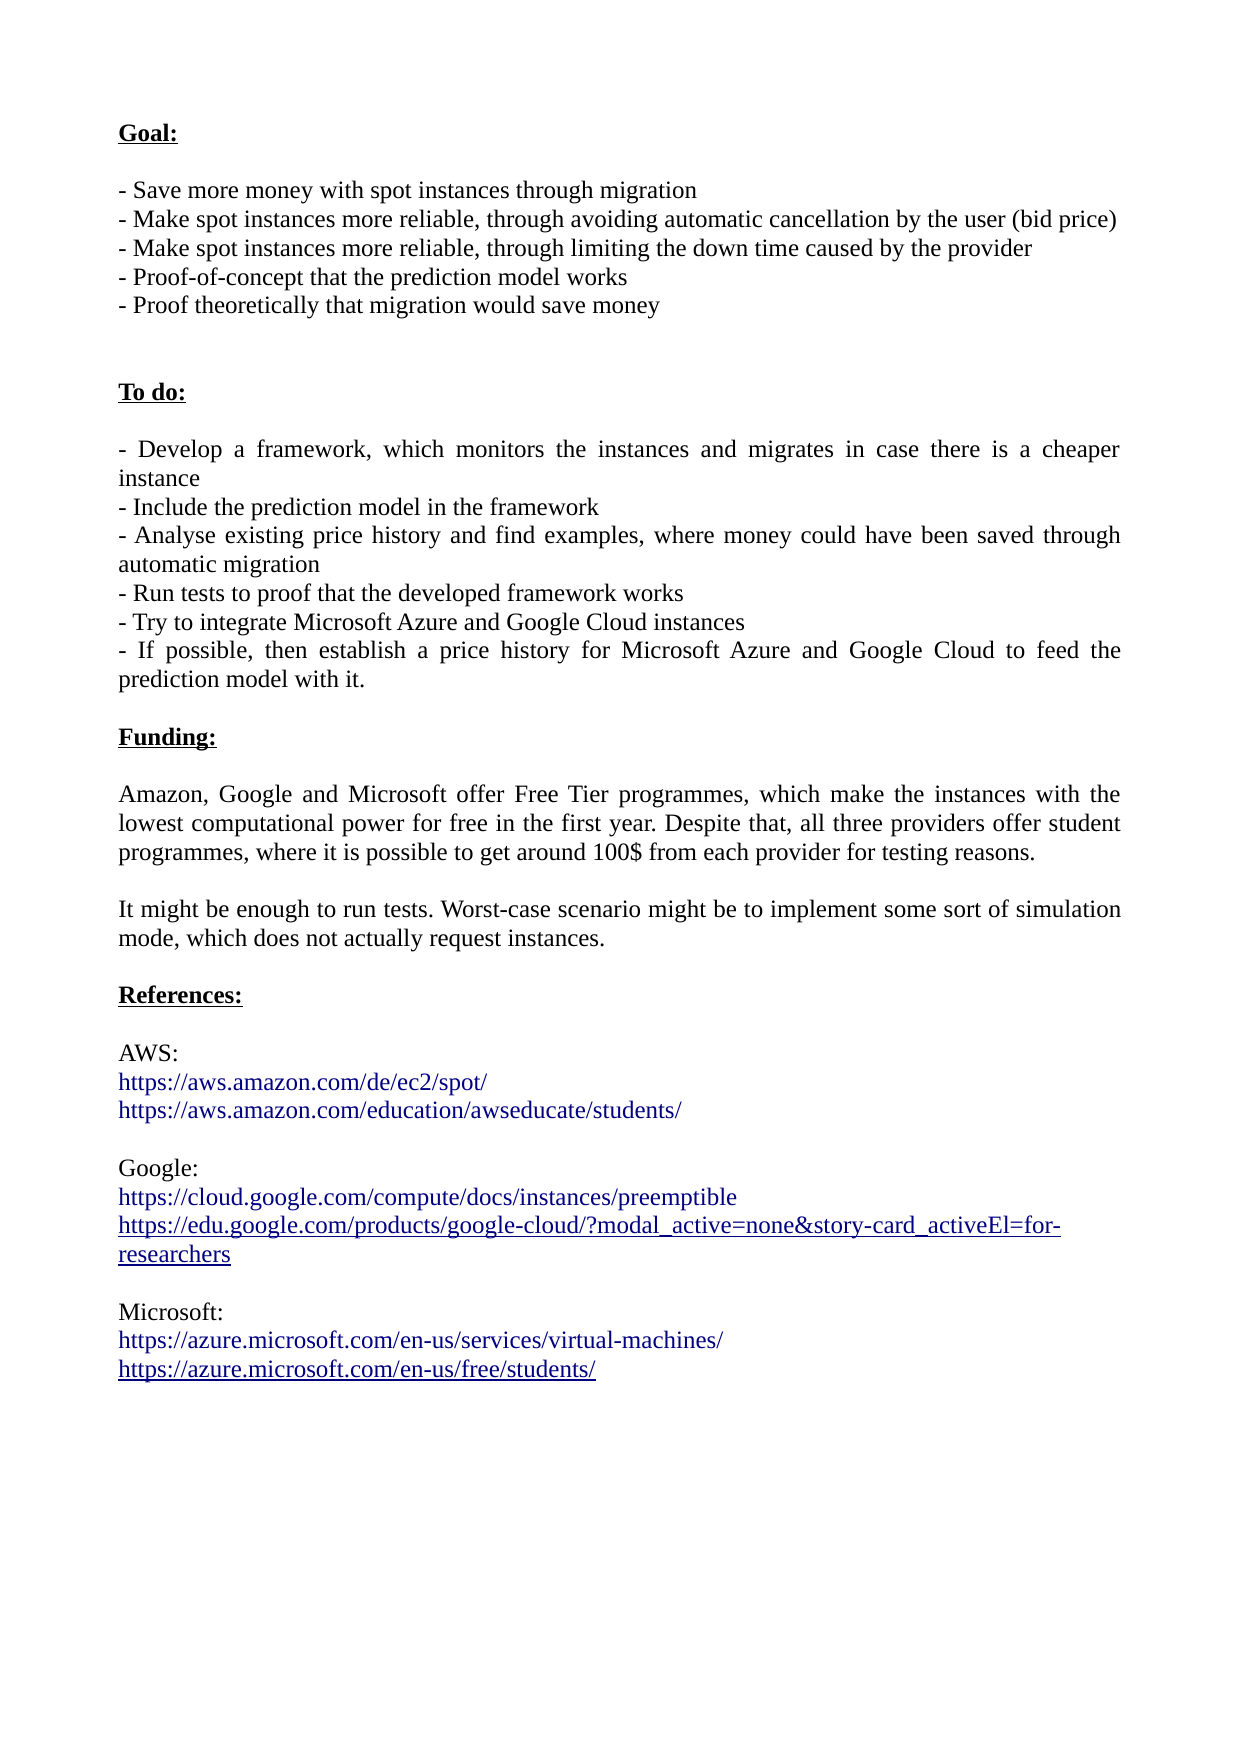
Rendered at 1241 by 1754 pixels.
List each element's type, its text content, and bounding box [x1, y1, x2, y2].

text References: [118, 981, 1122, 1009]
text It might be enough to run tests. Worst-case scenario might be to implement some sort of simulation mode, which does not actually request instances. [118, 894, 1122, 952]
text - Save more money with spot instances through migration [118, 176, 1122, 204]
text AWS: [118, 1038, 1122, 1067]
text - Develop a framework, which monitors the instances and migrates in case there is a cheaper instance [118, 434, 1122, 492]
text https://azure.microsoft.com/en-us/services/virtual-machines/ [118, 1326, 1122, 1354]
text To do: [118, 377, 1122, 406]
text Goal: [118, 118, 1122, 147]
text - Make spot instances more reliable, through limiting the down time caused by the provider [118, 233, 1122, 262]
text - Include the prediction model in the framework [118, 492, 1122, 521]
text - Try to integrate Microsoft Azure and Google Cloud instances [118, 607, 1122, 636]
text - Proof-of-concept that the prediction model works [118, 262, 1122, 291]
text - Analyse existing price history and find examples, where money could have been saved through automatic migration [118, 521, 1122, 578]
text https://edu.google.com/products/google-cloud/?modal_active=none&story-card_activeEl=for-researchers [118, 1211, 1122, 1268]
text - If possible, then establish a price history for Microsoft Azure and Google Cloud to feed the prediction model with it. [118, 636, 1122, 693]
text https://aws.amazon.com/de/ec2/spot/ [118, 1067, 1122, 1096]
text Microsoft: [118, 1297, 1122, 1326]
text Funding: [118, 722, 1122, 751]
text https://azure.microsoft.com/en-us/free/students/ [118, 1354, 1122, 1383]
text - Run tests to proof that the developed framework works [118, 578, 1122, 607]
text https://aws.amazon.com/education/awseducate/students/ [118, 1096, 1122, 1124]
text https://cloud.google.com/compute/docs/instances/preemptible [118, 1182, 1122, 1211]
text Amazon, Google and Microsoft offer Free Tier programmes, which make the instances with the lowest computational power for free in the first year. Despite that, all three providers offer student programmes, where it is possible to get around 100$ from each provider for testing reasons. [118, 779, 1122, 866]
text Google: [118, 1153, 1122, 1182]
text - Make spot instances more reliable, through avoiding automatic cancellation by the user (bid price) [118, 204, 1122, 233]
text - Proof theoretically that migration would save money [118, 291, 1122, 319]
